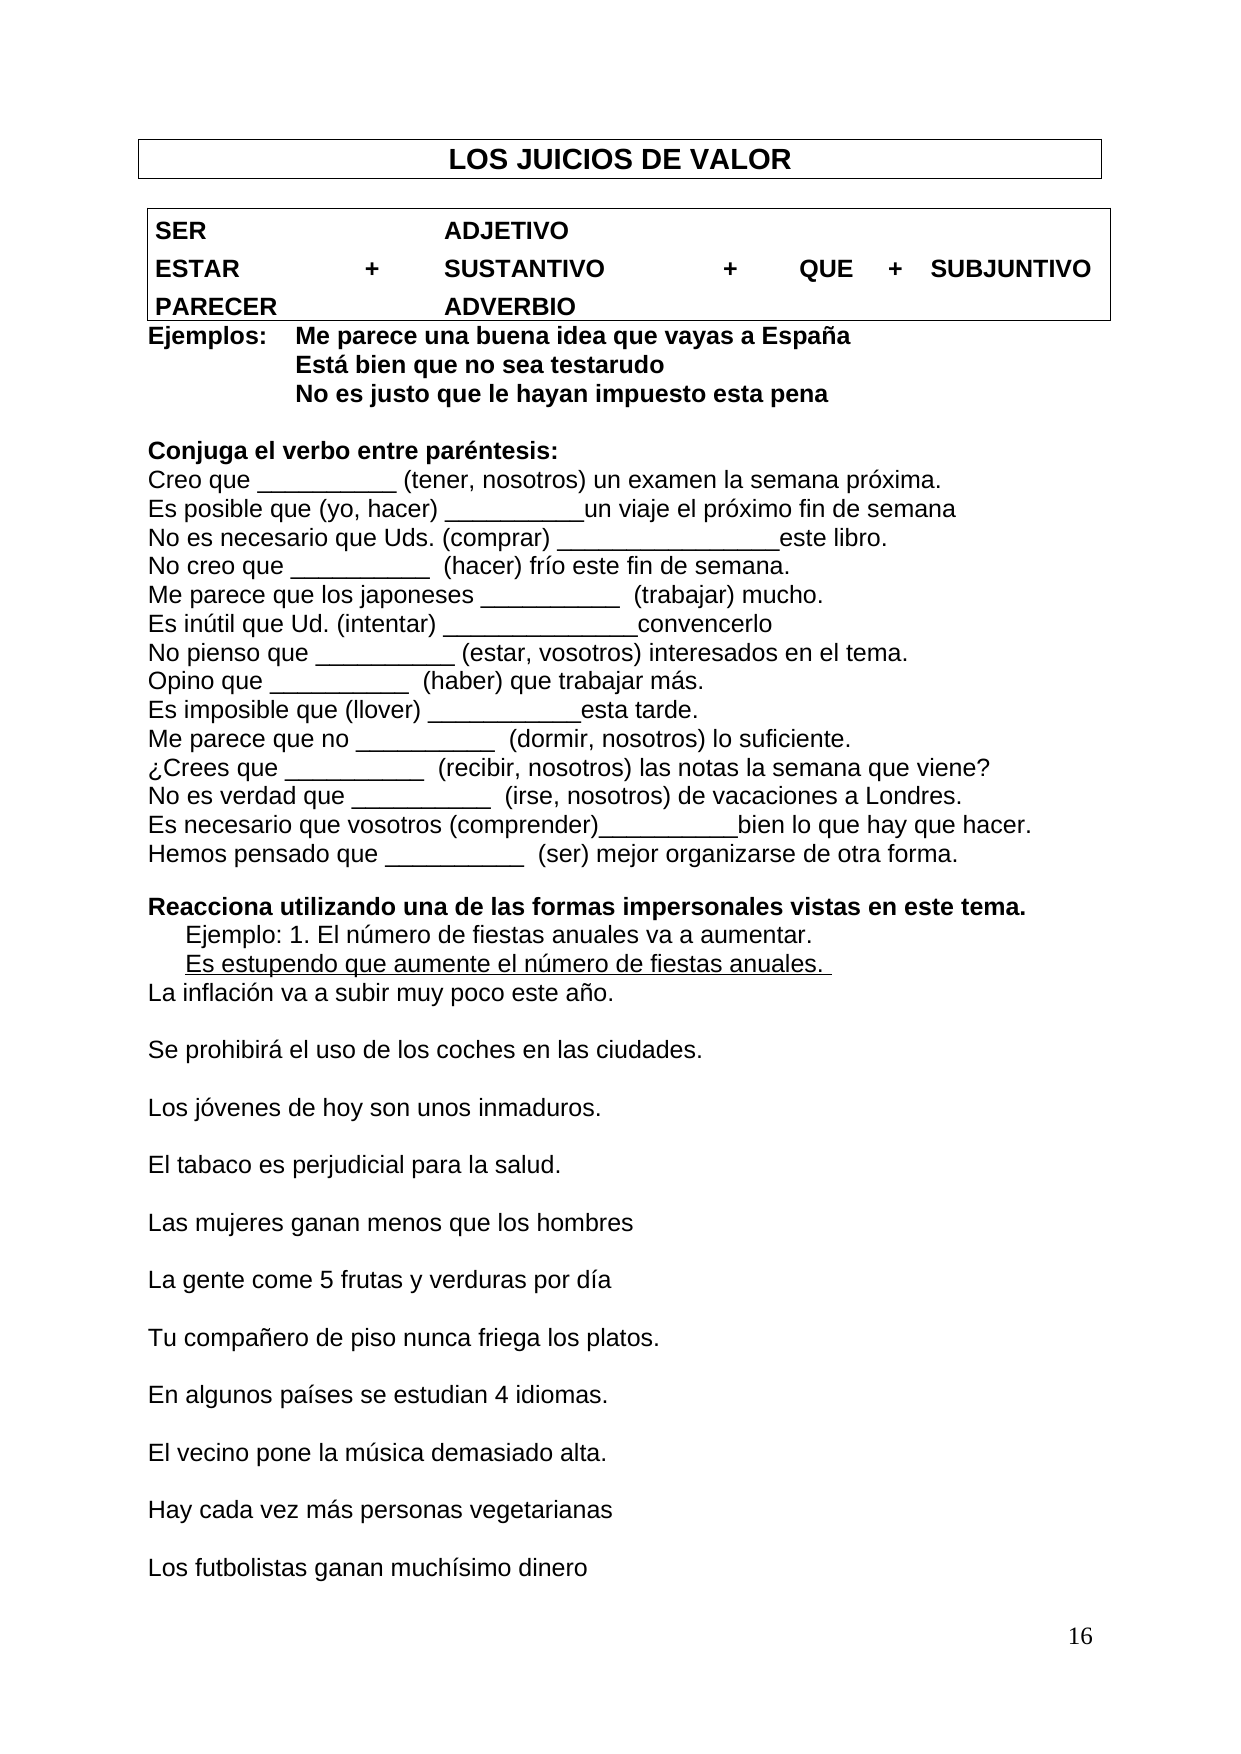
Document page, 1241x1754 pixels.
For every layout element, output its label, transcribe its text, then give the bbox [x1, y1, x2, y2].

text Ejemplos: Me parece una buena idea que vayas a España [148, 321, 1092, 350]
text LOS JUICIOS DE VALOR [139, 140, 1101, 178]
text Es estupendo que aumente el número de fiestas anuales. [185, 949, 1092, 978]
table_cell + [681, 245, 792, 283]
text El vecino pone la música demasiado alta. [148, 1438, 1092, 1467]
table_header [323, 209, 437, 245]
text No creo que __________ (hacer) frío este fin de semana. [148, 551, 1092, 580]
text Me parece que no __________ (dormir, nosotros) lo suficiente. [148, 724, 1092, 753]
text Tu compañero de piso nunca friega los platos. [148, 1323, 1092, 1352]
table_header ADJETIVO [437, 209, 681, 245]
table_header [792, 209, 1110, 245]
table_cell [792, 283, 1110, 320]
text Reacciona utilizando una de las formas impersonales vistas en este tema. [148, 892, 1092, 920]
text ¿Crees que __________ (recibir, nosotros) las notas la semana que viene? [148, 753, 1092, 781]
text En algunos países se estudian 4 idiomas. [148, 1380, 1092, 1409]
text No es verdad que __________ (irse, nosotros) de vacaciones a Londres. [148, 781, 1092, 810]
text El tabaco es perjudicial para la salud. [148, 1150, 1092, 1179]
text Opino que __________ (haber) que trabajar más. [148, 666, 1092, 695]
text Es necesario que vosotros (comprender)__________bien lo que hay que hacer. [148, 810, 1092, 839]
text Está bien que no sea testarudo [148, 350, 1092, 379]
text La inflación va a subir muy poco este año. [148, 978, 1092, 1007]
table_header SER [148, 209, 323, 245]
text Hay cada vez más personas vegetarianas [148, 1495, 1092, 1524]
text Es imposible que (llover) ___________esta tarde. [148, 695, 1092, 724]
text No es justo que le hayan impuesto esta pena [148, 379, 1092, 408]
text Los jóvenes de hoy son unos inmaduros. [148, 1093, 1092, 1122]
table_cell SUSTANTIVO [437, 245, 681, 283]
text Me parece que los japoneses __________ (trabajar) mucho. [148, 580, 1092, 609]
text Es posible que (yo, hacer) __________un viaje el próximo fin de semana [148, 494, 1092, 523]
table_cell PARECER [148, 283, 437, 320]
text Se prohibirá el uso de los coches en las ciudades. [148, 1035, 1092, 1064]
text Creo que __________ (tener, nosotros) un examen la semana próxima. [148, 465, 1092, 494]
text Conjuga el verbo entre paréntesis: [148, 436, 1092, 465]
text Hemos pensado que __________ (ser) mejor organizarse de otra forma. [148, 839, 1092, 868]
table_cell ESTAR [148, 245, 323, 283]
text No pienso que __________ (estar, vosotros) interesados en el tema. [148, 638, 1092, 666]
text Ejemplo: 1. El número de fiestas anuales va a aumentar. [185, 920, 1092, 949]
table_cell [681, 283, 792, 320]
text No es necesario que Uds. (comprar) ________________este libro. [148, 523, 1092, 551]
text La gente come 5 frutas y verduras por día [148, 1265, 1092, 1294]
table_header [681, 209, 792, 245]
table_cell + [323, 245, 437, 283]
table_cell QUE + SUBJUNTIVO [792, 245, 1110, 283]
table_cell ADVERBIO [437, 283, 681, 320]
text Las mujeres ganan menos que los hombres [148, 1208, 1092, 1237]
text Es inútil que Ud. (intentar) ______________convencerlo [148, 609, 1092, 638]
text Los futbolistas ganan muchísimo dinero [148, 1553, 1092, 1582]
